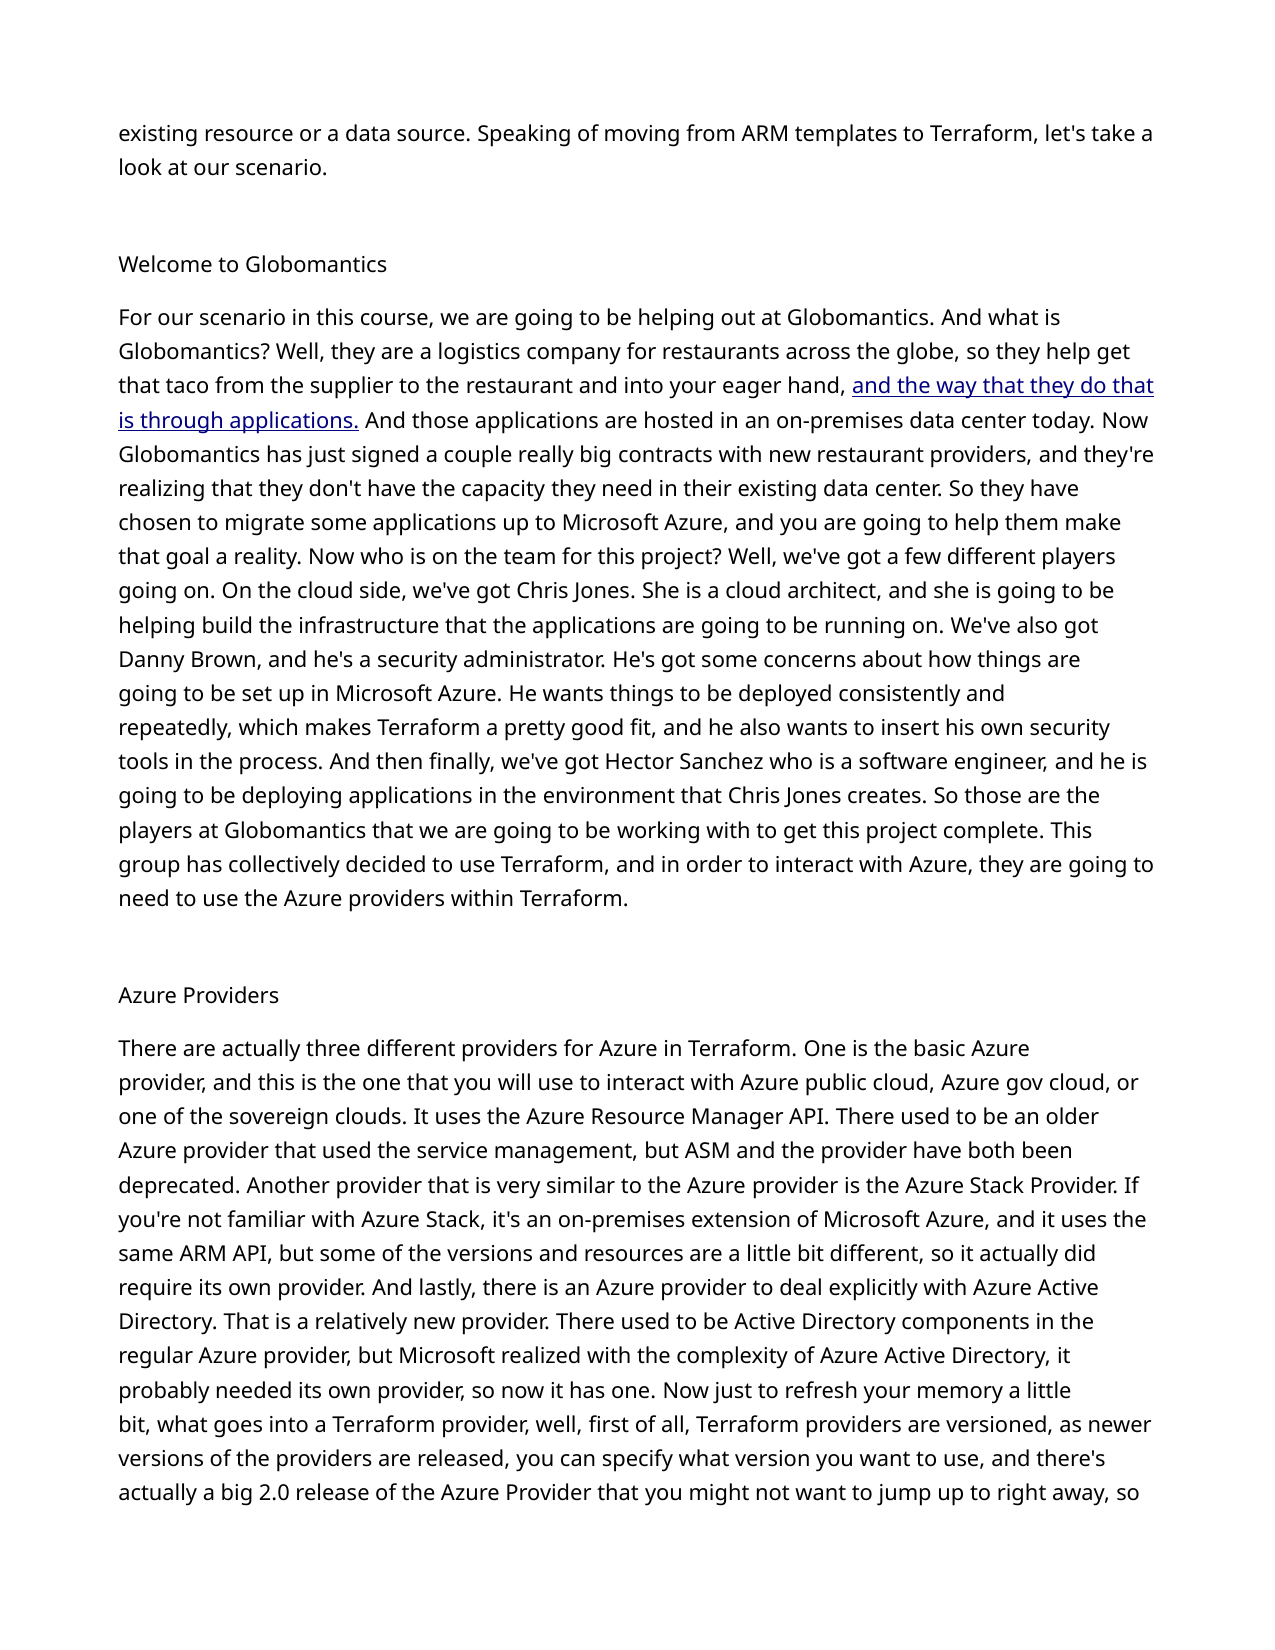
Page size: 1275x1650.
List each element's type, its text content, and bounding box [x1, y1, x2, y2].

text There are actually three different providers for Azure in Terraform. One is the basic Azure provider, and this is the one that you will use to interact with Azure public cloud, Azure gov cloud, or one of the sovereign clouds. It uses the Azure Resource Manager API. There used to be an older Azure provider that used the service management, but ASM and the provider have both been deprecated. Another provider that is very similar to the Azure provider is the Azure Stack Provider. If you're not familiar with Azure Stack, it's an on-premises extension of Microsoft Azure, and it uses the same ARM API, but some of the versions and resources are a little bit different, so it actually did require its own provider. And lastly, there is an Azure provider to deal explicitly with Azure Active Directory. That is a relatively new provider. There used to be Active Directory components in the regular Azure provider, but Microsoft realized with the complexity of Azure Active Directory, it probably needed its own provider, so now it has one. Now just to refresh your memory a little bit, what goes into a Terraform provider, well, first of all, Terraform providers are versioned, as newer versions of the providers are released, you can specify what version you want to use, and there's actually a big 2.0 release of the Azure Provider that you might not want to jump up to right away, so [118, 1033, 1157, 1507]
text existing resource or a data source. Speaking of moving from ARM templates to Terraform, let's take a look at our scenario. [118, 118, 1157, 182]
subtitle Azure Providers [118, 980, 1157, 1009]
text For our scenario in this course, we are going to be helping out at Globomantics. And what is Globomantics? Well, they are a logistics company for restaurants across the globe, so they help get that taco from the supplier to the restaurant and into your eager hand, and the way that they do that is through applications. And those applications are hosted in an on-premises data center today. Now Globomantics has just signed a couple really big contracts with new restaurant providers, and they're realizing that they don't have the capacity they need in their existing data center. So they have chosen to migrate some applications up to Microsoft Azure, and you are going to help them make that goal a reality. Now who is on the team for this project? Well, we've got a few different players going on. On the cloud side, we've got Chris Jones. She is a cloud architect, and she is going to be helping build the infrastructure that the applications are going to be running on. We've also got Danny Brown, and he's a security administrator. He's got some concerns about how things are going to be set up in Microsoft Azure. He wants things to be deployed consistently and repeatedly, which makes Terraform a pretty good fit, and he also wants to insert his own security tools in the process. And then finally, we've got Hector Sanchez who is a software engineer, and he is going to be deploying applications in the environment that Chris Jones creates. So those are the players at Globomantics that we are going to be working with to get this project complete. This group has collectively decided to use Terraform, and in order to interact with Azure, they are going to need to use the Azure providers within Terraform. [118, 302, 1157, 913]
subtitle Welcome to Globomantics [118, 249, 1157, 279]
